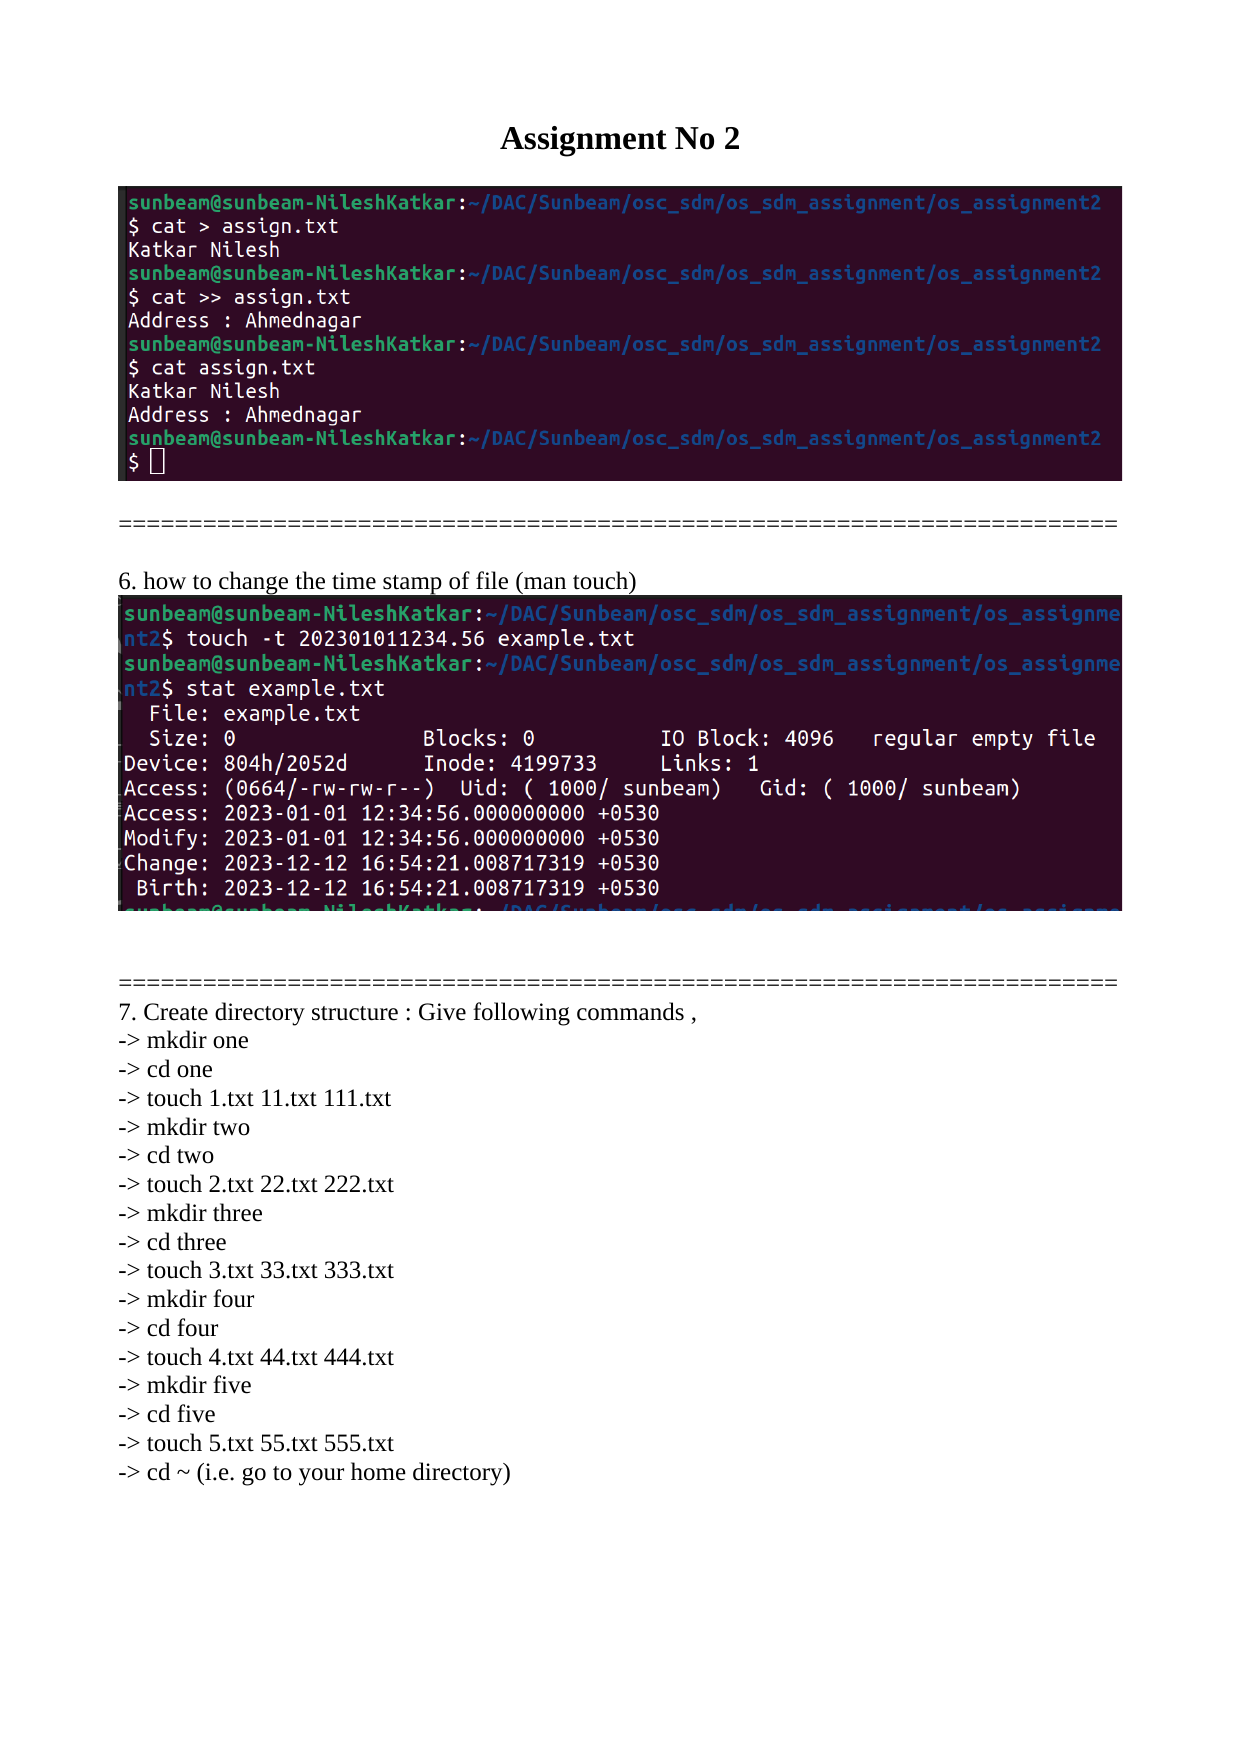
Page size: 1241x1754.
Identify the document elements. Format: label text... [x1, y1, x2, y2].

text 6. how to change the time stamp of file (man touch) [118, 566, 1122, 595]
text -> cd five [118, 1399, 1122, 1428]
text -> mkdir three [118, 1198, 1122, 1227]
text -> mkdir two [118, 1112, 1122, 1141]
text -> cd one [118, 1054, 1122, 1083]
text -> touch 3.txt 33.txt 333.txt [118, 1256, 1122, 1284]
text -> cd three [118, 1227, 1122, 1256]
text -> touch 1.txt 11.txt 111.txt [118, 1083, 1122, 1112]
picture [118, 595, 1123, 911]
text -> touch 2.txt 22.txt 222.txt [118, 1169, 1122, 1198]
text -> touch 5.txt 55.txt 555.txt [118, 1428, 1122, 1457]
text -> cd two [118, 1141, 1122, 1169]
text -> mkdir four [118, 1284, 1122, 1313]
text -> mkdir one [118, 1026, 1122, 1054]
text -> touch 4.txt 44.txt 444.txt [118, 1342, 1122, 1371]
text 7. Create directory structure : Give following commands , [118, 997, 1122, 1026]
text -> cd ~ (i.e. go to your home directory) [118, 1457, 1122, 1486]
text -> cd four [118, 1313, 1122, 1342]
text ======================================================================= [118, 968, 1122, 997]
text -> mkdir five [118, 1371, 1122, 1399]
text ======================================================================= [118, 509, 1122, 538]
picture [118, 186, 1123, 481]
